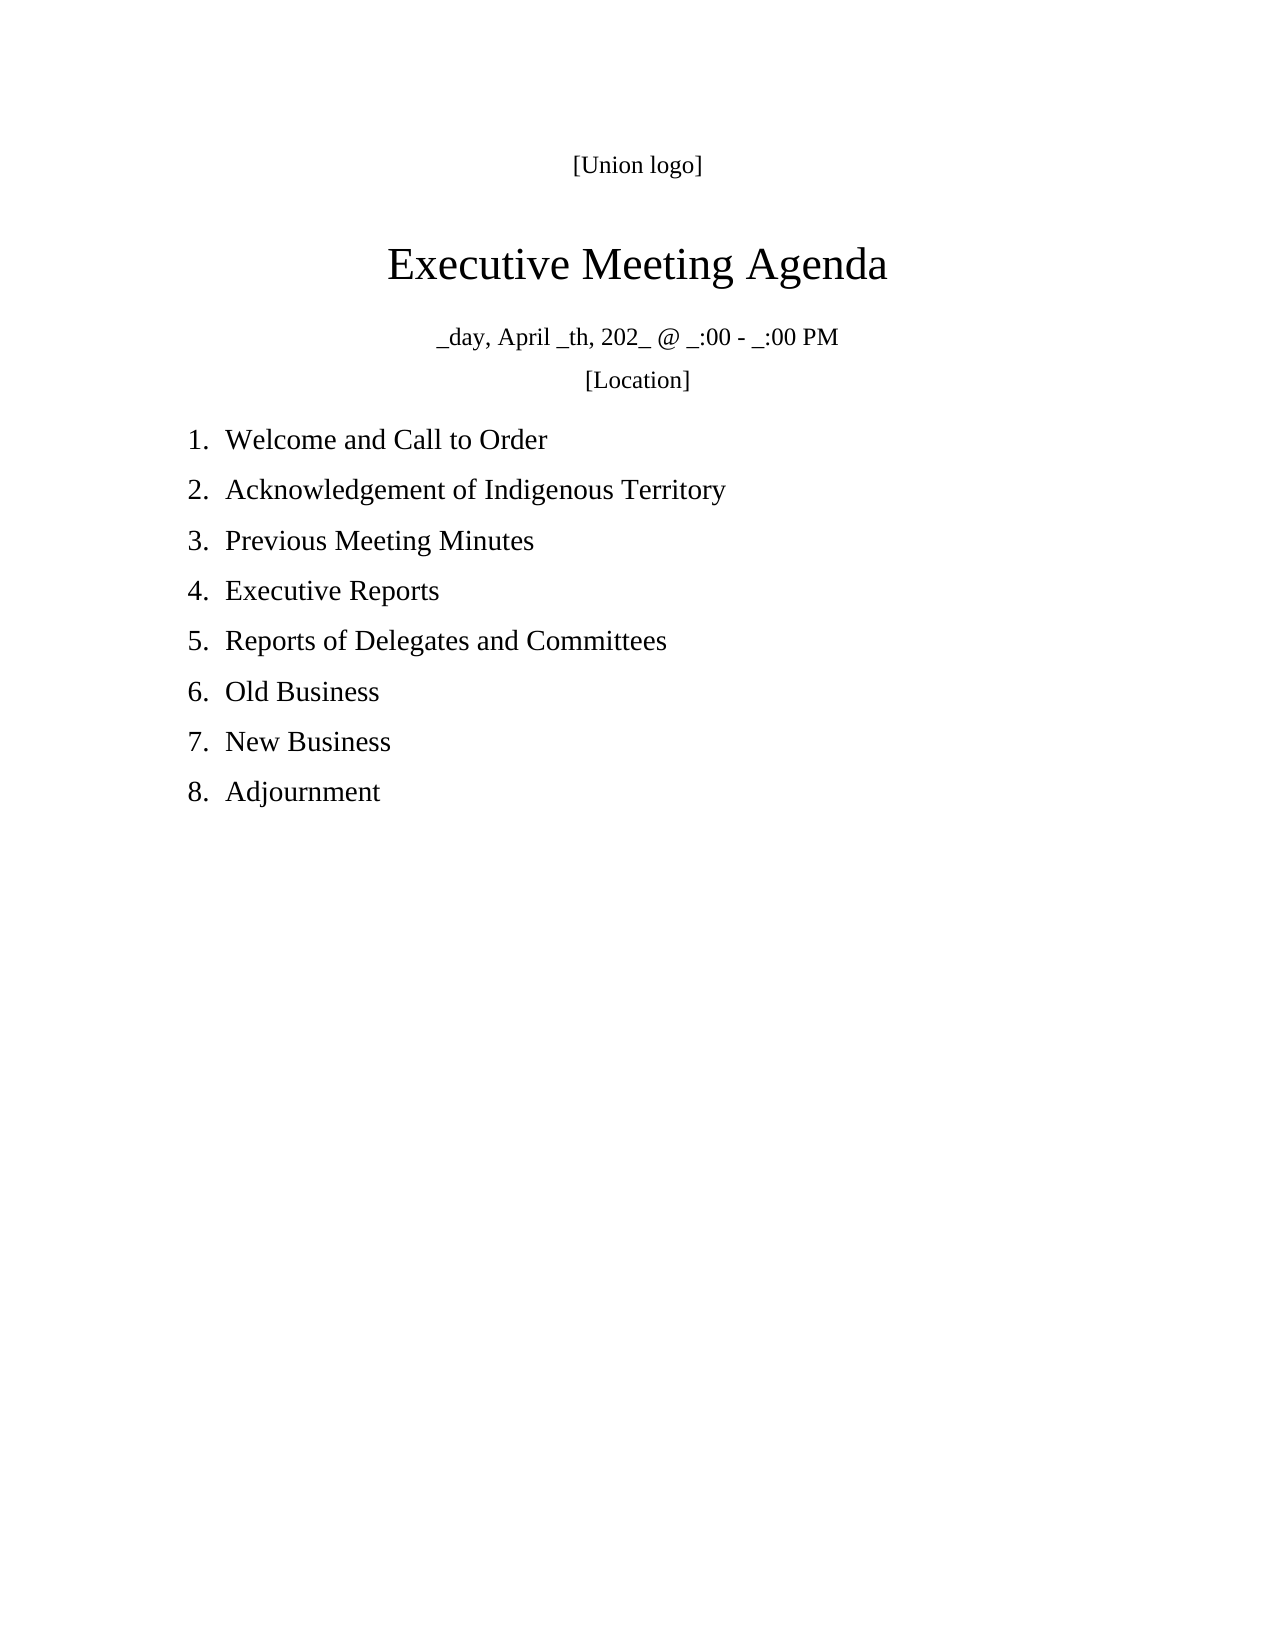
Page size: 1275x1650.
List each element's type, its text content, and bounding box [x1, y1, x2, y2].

list New Business [187, 724, 1125, 758]
text [Location] [150, 365, 1125, 393]
text [Union logo] [150, 150, 1125, 179]
list Adjournment [187, 774, 1125, 808]
title Executive Meeting Agenda [150, 236, 1125, 289]
text _day, April _th, 202_ @ _:00 - _:00 PM [150, 322, 1125, 350]
list Acknowledgement of Indigenous Territory [187, 472, 1125, 506]
list Previous Meeting Minutes [187, 523, 1125, 556]
list Old Business [187, 674, 1125, 707]
list Reports of Delegates and Committees [187, 623, 1125, 657]
list Welcome and Call to Order [187, 422, 1125, 456]
list Executive Reports [187, 573, 1125, 607]
